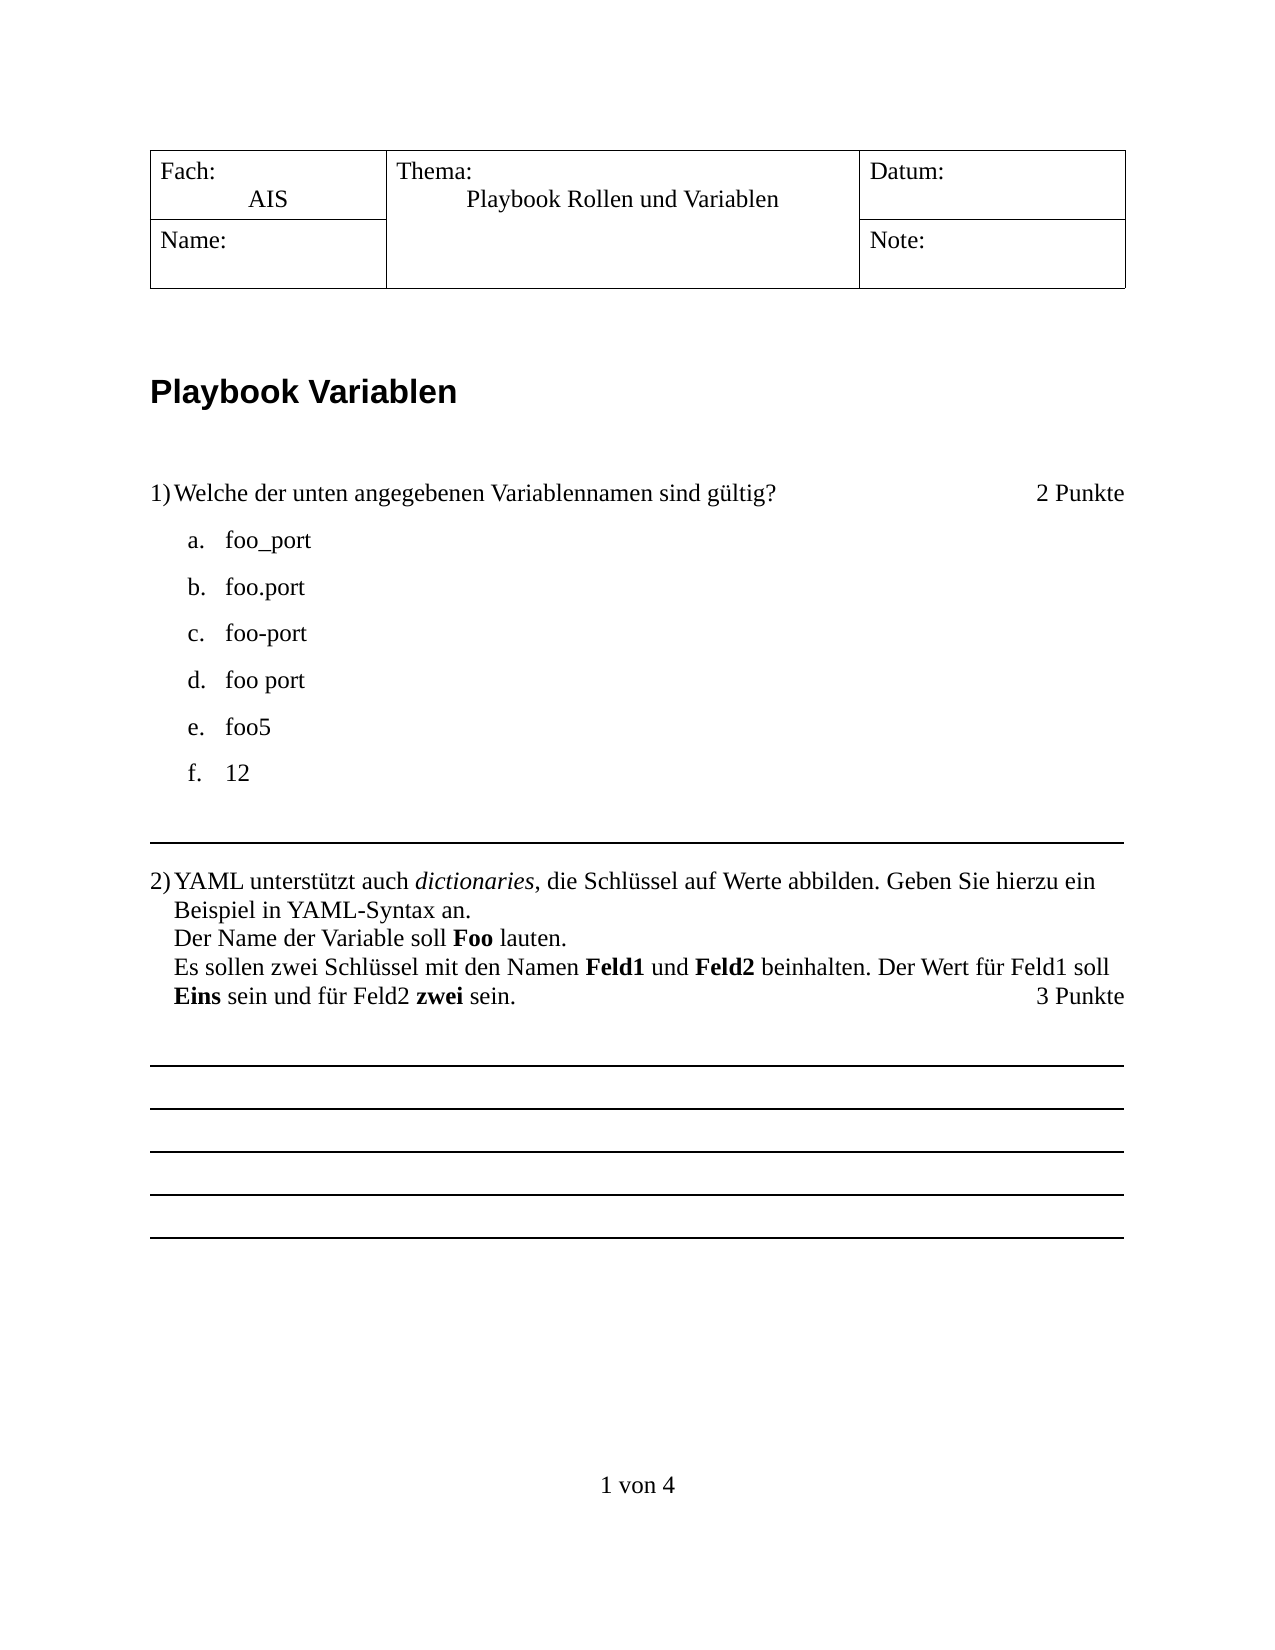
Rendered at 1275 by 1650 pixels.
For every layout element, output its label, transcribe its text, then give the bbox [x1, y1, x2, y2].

list foo port [187, 665, 1125, 694]
list foo_port [187, 525, 1125, 554]
text a und e sind richtig ToDO Mischen [150, 805, 1125, 848]
text Foo: Feld1: Eins Feld2: zwei [150, 1028, 1125, 1243]
subtitle Playbook Variablen [150, 371, 1125, 410]
list YAML unterstützt auch dictionaries, die Schlüssel auf Werte abbilden. Geben Sie hierzu ein Beispiel in YAML-Syntax an. Der Name der Variable soll Foo lauten. Es sollen zwei Schlüssel mit den Namen Feld1 und Feld2 beinhalten. Der Wert für Feld1 soll Eins sein und für Feld2 zwei sein. 3 Punkte [150, 866, 1125, 1010]
list foo.port [187, 572, 1125, 600]
list 12 [187, 758, 1125, 787]
list foo-port [187, 618, 1125, 647]
list Welche der unten angegebenen Variablennamen sind gültig? 2 Punkte [150, 478, 1125, 507]
list foo5 [187, 712, 1125, 740]
